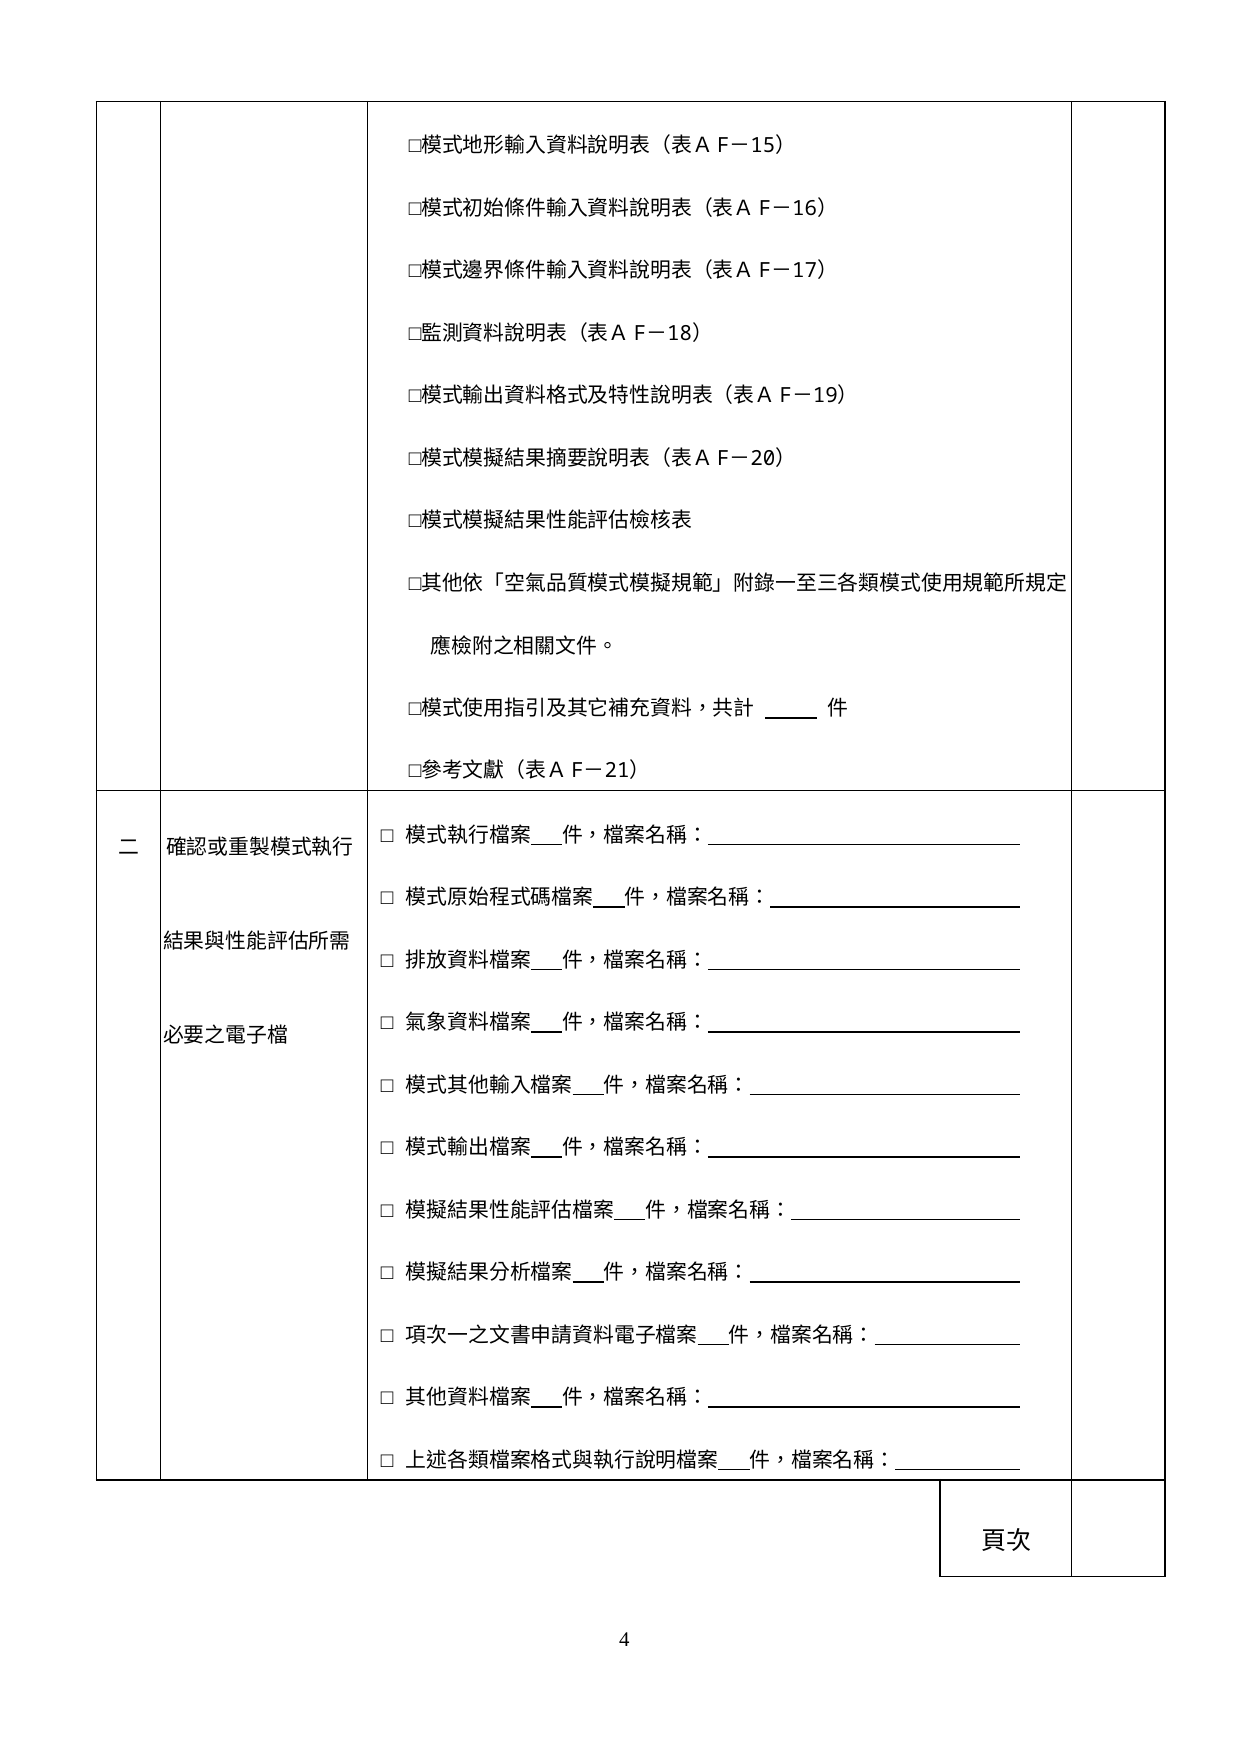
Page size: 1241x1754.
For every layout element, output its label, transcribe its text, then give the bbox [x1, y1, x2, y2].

table_cell 確認或重製模式執行結果與性能評估所需必要之電子檔 [161, 791, 367, 1479]
table_cell □模式地形輸入資料說明表（表ＡF－15） □模式初始條件輸入資料說明表（表ＡF－16） □模式邊界條件輸入資料說明表（表ＡF－17） □監測資料說明表（表ＡF－18） □模式輸出資料格式及特性說明表（表ＡF－19） □模式模擬結果摘要說明表（表ＡF－20） □模式模擬結果性能評估檢核表 □其他依「空氣品質模式模擬規範」附錄一至三各類模式使用規範所規定應檢附之相關文件。 □模式使用指引及其它補充資料，共計 件 □參考文獻（表ＡF－21） [368, 102, 1071, 790]
table_cell [1072, 791, 1164, 1479]
table_cell 頁次 [941, 1481, 1071, 1576]
table_cell [1072, 102, 1164, 790]
table_cell [97, 102, 160, 790]
table_cell 二 [97, 791, 160, 1479]
table_cell □ 模式執行檔案 件，檔案名稱： □ 模式原始程式碼檔案 件，檔案名稱： □ 排放資料檔案 件，檔案名稱： □ 氣象資料檔案 件，檔案名稱： □ 模式其他輸入檔案 件，檔案名稱： □ 模式輸出檔案 件，檔案名稱： □ 模擬結果性能評估檔案 件，檔案名稱： □ 模擬結果分析檔案 件，檔案名稱： □ 項次一之文書申請資料電子檔案 件，檔案名稱： □ 其他資料檔案 件，檔案名稱： □ 上述各類檔案格式與執行說明檔案 件，檔案名稱： [368, 791, 1071, 1479]
table_cell [1072, 1481, 1164, 1576]
table_cell [161, 102, 367, 790]
table_cell [96, 1481, 939, 1576]
